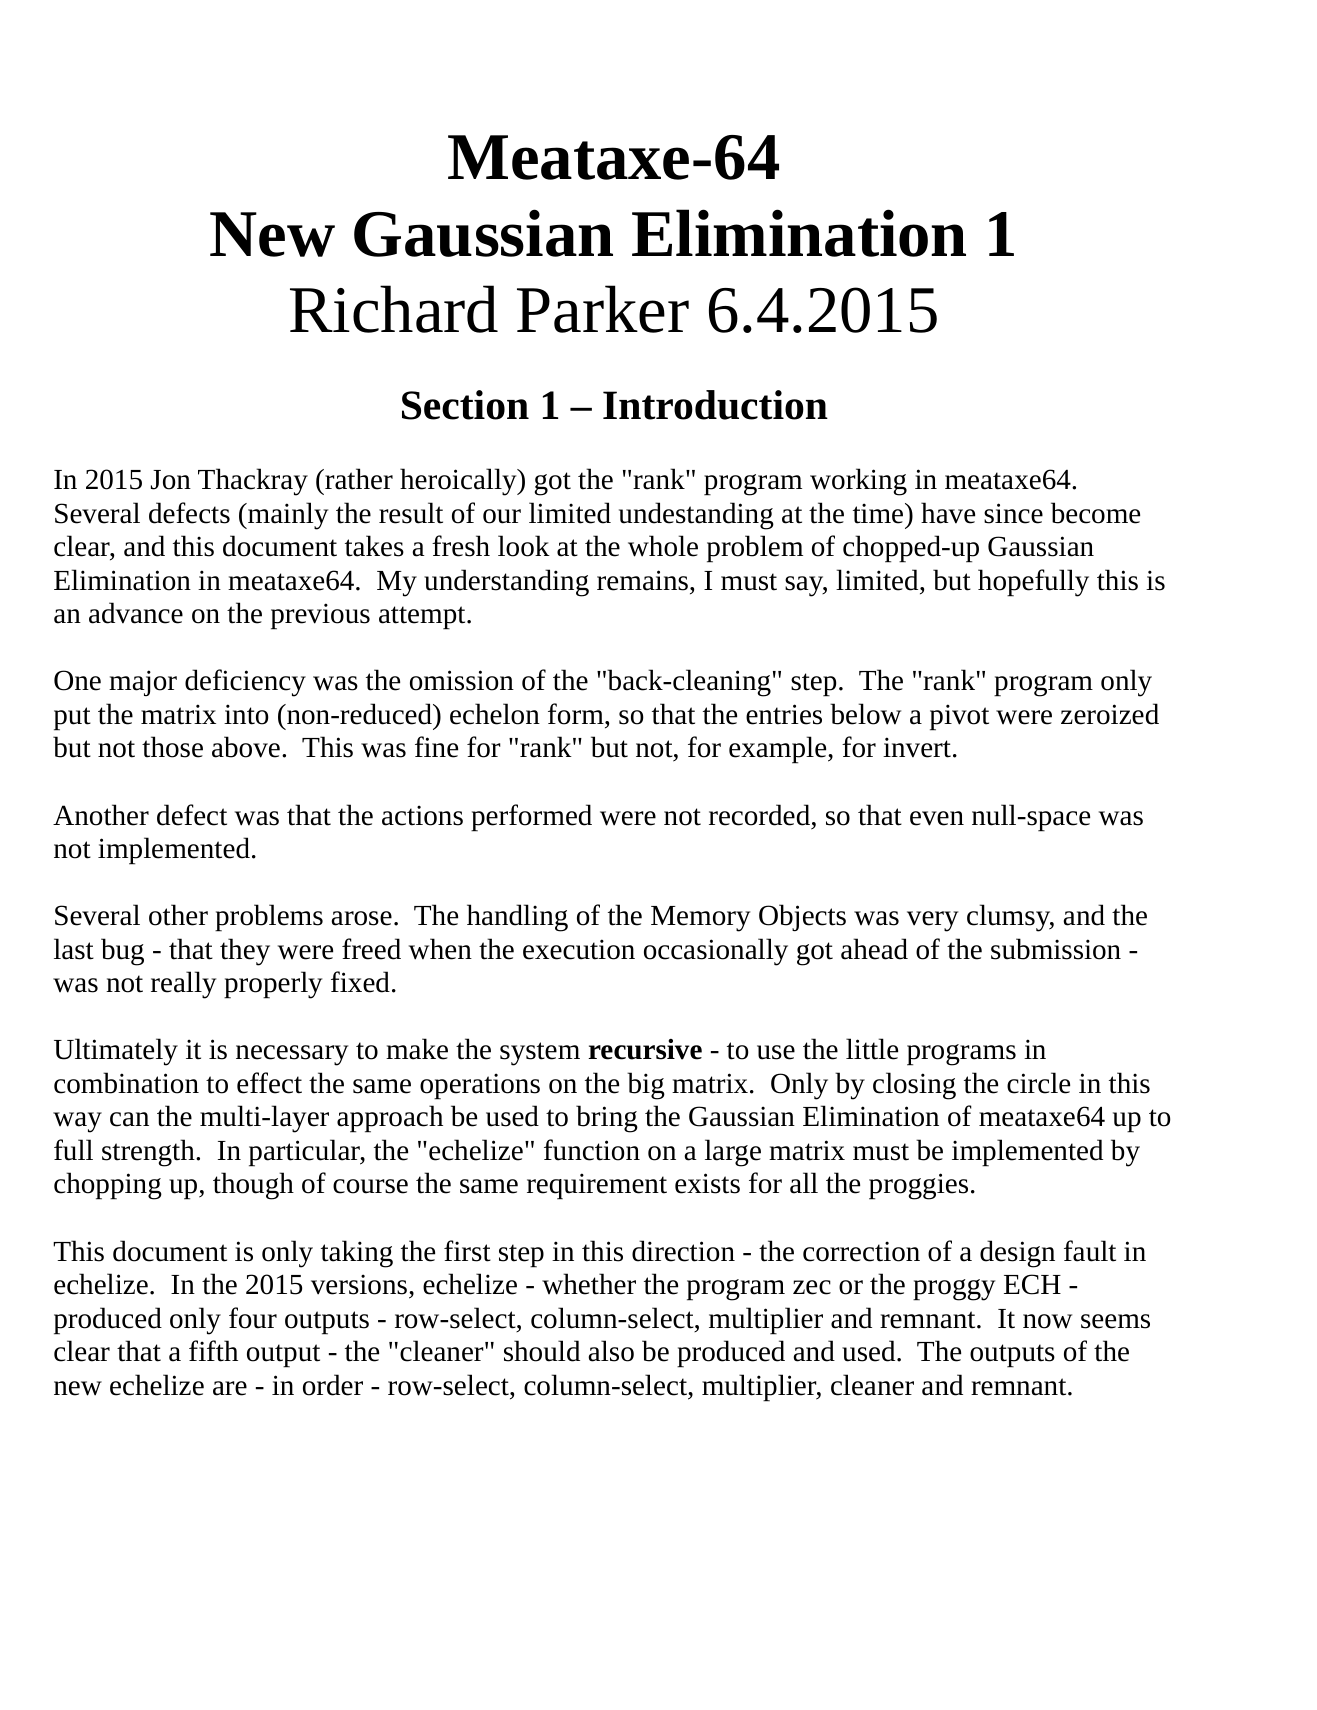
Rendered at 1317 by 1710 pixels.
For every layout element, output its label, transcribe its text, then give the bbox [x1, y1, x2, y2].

text Another defect was that the actions performed were not recorded, so that even null-space was not implemented. [53, 798, 1174, 865]
text One major deficiency was the omission of the "back-cleaning" step. The "rank" program only put the matrix into (non-reduced) echelon form, so that the entries below a pivot were zeroized but not those above. This was fine for "rank" but not, for example, for invert. [53, 663, 1174, 764]
text Section 1 – Introduction [53, 381, 1174, 429]
text Ultimately it is necessary to make the system recursive - to use the little programs in combination to effect the same operations on the big matrix. Only by closing the circle in this way can the multi-layer approach be used to bring the Gaussian Elimination of meataxe64 up to full strength. In particular, the "echelize" function on a large matrix must be implemented by chopping up, though of course the same requirement exists for all the proggies. [53, 1032, 1174, 1200]
text This document is only taking the first step in this direction - the correction of a design fault in echelize. In the 2015 versions, echelize - whether the program zec or the proggy ECH - produced only four outputs - row-select, column-select, multiplier and remnant. It now seems clear that a fifth output - the "cleaner" should also be produced and used. The outputs of the new echelize are - in order - row-select, column-select, multiplier, cleaner and remnant. [53, 1234, 1174, 1401]
text Meataxe-64 [53, 117, 1174, 194]
text Several other problems arose. The handling of the Memory Objects was very clumsy, and the last bug - that they were freed when the execution occasionally got ahead of the submission - was not really properly fixed. [53, 898, 1174, 999]
text In 2015 Jon Thackray (rather heroically) got the "rank" program working in meataxe64. Several defects (mainly the result of our limited undestanding at the time) have since become clear, and this document takes a fresh look at the whole problem of chopped-up Gaussian Elimination in meataxe64. My understanding remains, I must say, limited, but hopefully this is an advance on the previous attempt. [53, 462, 1174, 630]
text New Gaussian Elimination 1 [53, 194, 1174, 271]
text Richard Parker 6.4.2015 [53, 271, 1174, 347]
